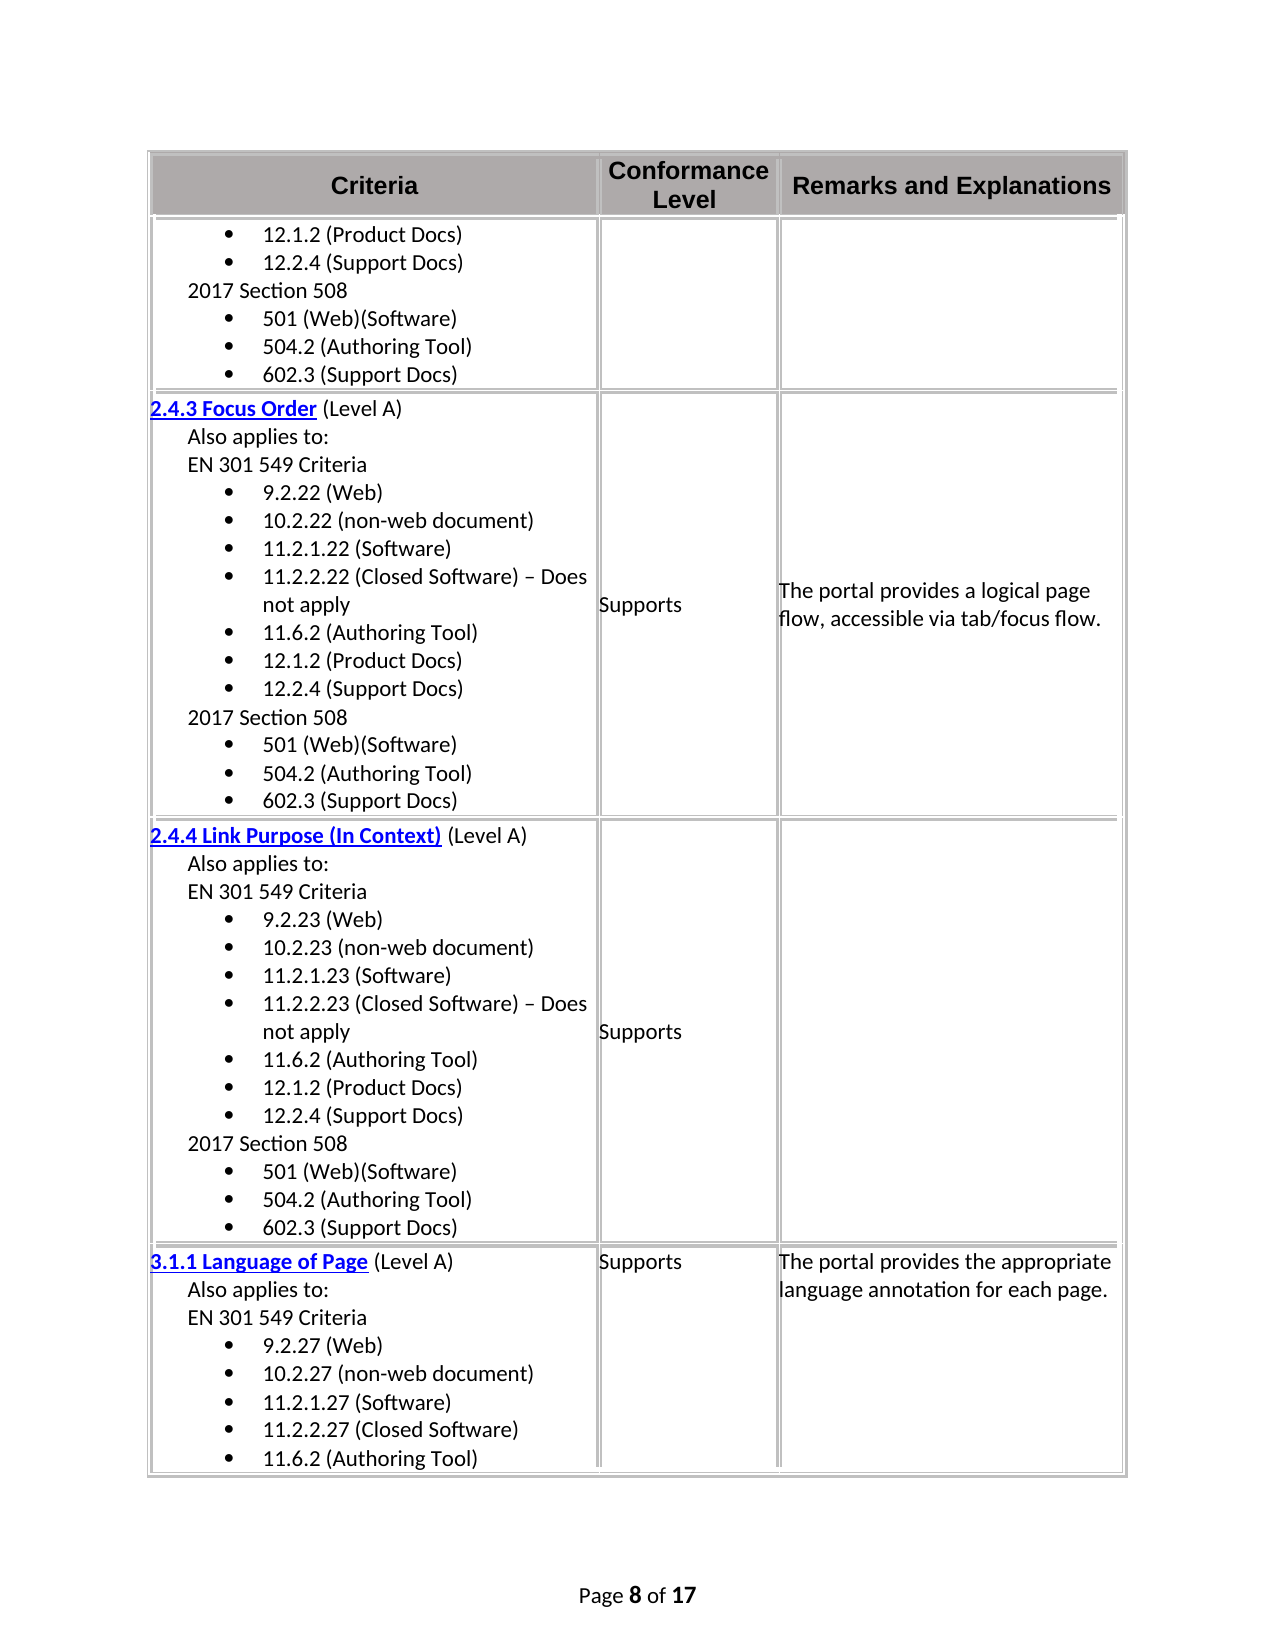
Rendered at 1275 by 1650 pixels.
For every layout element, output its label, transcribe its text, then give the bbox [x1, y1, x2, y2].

table_header Remarks and Explanations [779, 152, 1125, 214]
table_cell 3.1.1 Language of Page (Level A) Also applies to: EN 301 549 Criteria 9.2.27 (Web) 10.2.27 (non-web document) 11.2.1.27 (Software) 11.2.2.27 (Closed Software) 11.6.2 (Authoring Tool) 12.1.2 (Product Docs) 12.2.4 (Support Docs) 2017 Section 508 501 (Web)(Software) 504.2 (Authoring Tool) 602.3 (Support Docs) [150, 1241, 599, 1472]
table_cell Supports [602, 394, 776, 815]
table_cell [779, 815, 1125, 1241]
table_cell The portal provides a logical page flow, accessible via tab/focus flow. [779, 388, 1125, 815]
table_cell The portal provides the appropriate language annotation for each page. [779, 1241, 1125, 1472]
table_cell [602, 220, 776, 388]
table_header Conformance Level [599, 152, 779, 214]
table_cell [779, 214, 1125, 388]
table_header Criteria [153, 156, 599, 214]
table_cell Supports [602, 821, 776, 1241]
table_cell Supports [599, 1248, 779, 1472]
table_cell 2.4.4 Link Purpose (In Context) (Level A) Also applies to: EN 301 549 Criteria 9.2.23 (Web) 10.2.23 (non-web document) 11.2.1.23 (Software) 11.2.2.23 (Closed Software) – Does not apply 11.6.2 (Authoring Tool) 12.1.2 (Product Docs) 12.2.4 (Support Docs) 2017 Section 508 501 (Web)(Software) 504.2 (Authoring Tool) 602.3 (Support Docs) [150, 815, 599, 1241]
table_cell 2.4.2 Page Titled (Level A) Also applies to: EN 301 549 Criteria 9.2.21 (Web) 10.2.21 (non-web document) 11.2.1.21 (Software) - Does not apply 11.2.2.21 (Closed Software) – Does not apply 11.6.2 (Authoring Tool) 12.1.2 (Product Docs) 12.2.4 (Support Docs) 2017 Section 508 501 (Web)(Software) 504.2 (Authoring Tool) 602.3 (Support Docs) [150, 214, 599, 388]
table_cell 2.4.3 Focus Order (Level A) Also applies to: EN 301 549 Criteria 9.2.22 (Web) 10.2.22 (non-web document) 11.2.1.22 (Software) 11.2.2.22 (Closed Software) – Does not apply 11.6.2 (Authoring Tool) 12.1.2 (Product Docs) 12.2.4 (Support Docs) 2017 Section 508 501 (Web)(Software) 504.2 (Authoring Tool) 602.3 (Support Docs) [150, 388, 599, 815]
